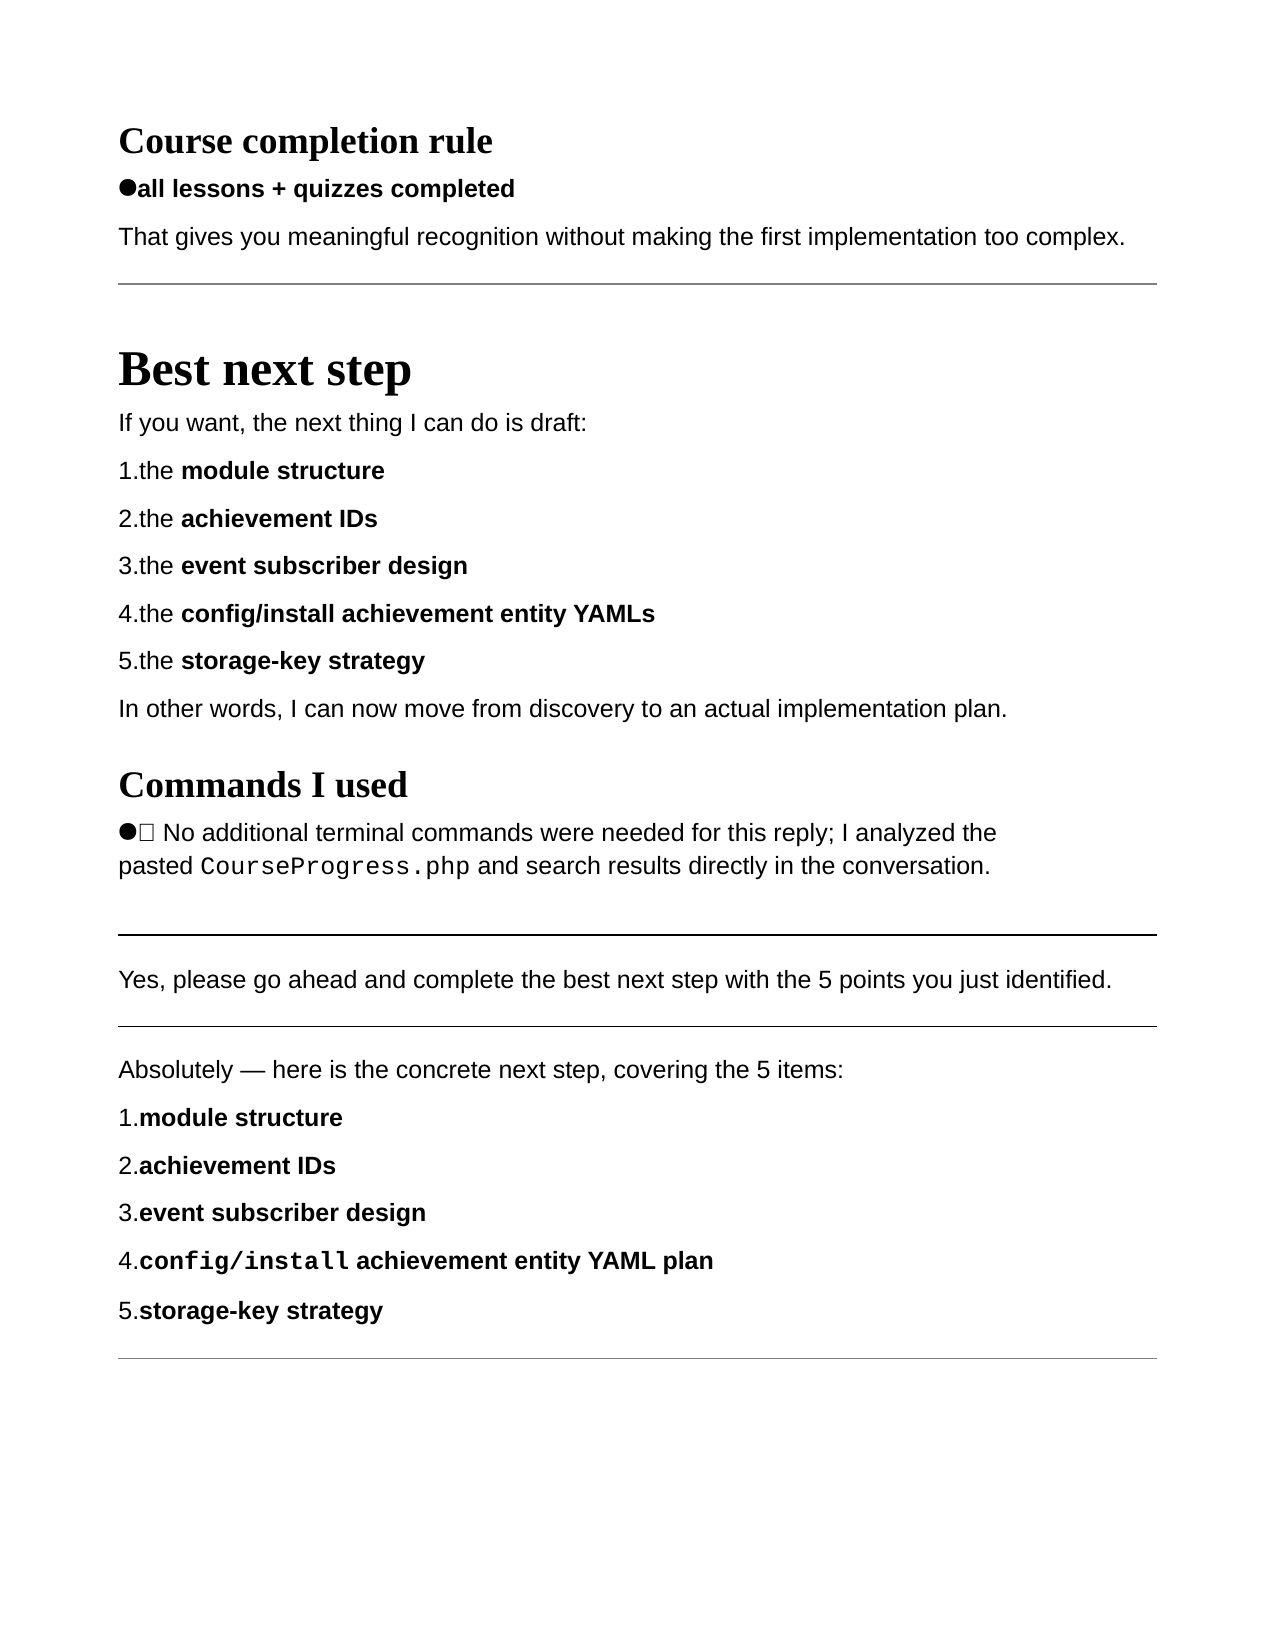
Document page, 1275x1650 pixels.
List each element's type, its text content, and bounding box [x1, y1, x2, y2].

text That gives you meaningful recognition without making the first implementation too complex. [118, 221, 1157, 250]
list achievement IDs [118, 1151, 1157, 1179]
subtitle Commands I used [118, 762, 1157, 806]
text Yes, please go ahead and complete the best next step with the 5 points you just identified. [118, 965, 1157, 993]
list storage-key strategy [118, 1296, 1157, 1325]
list the module structure [118, 456, 1157, 485]
list the event subscriber design [118, 551, 1157, 580]
list the achievement IDs [118, 503, 1157, 532]
text In other words, I can now move from discovery to an actual implementation plan. [118, 694, 1157, 723]
list the config/install achievement entity YAMLs [118, 599, 1157, 627]
subtitle Best next step [118, 338, 1157, 396]
text Absolutely — here is the concrete next step, covering the 5 items: [118, 1055, 1157, 1084]
list config/install achievement entity YAML plan [118, 1246, 1157, 1277]
list module structure [118, 1103, 1157, 1132]
list ✅ No additional terminal commands were needed for this reply; I analyzed the pasted CourseProgress.php and search results directly in the conversation. [118, 818, 1157, 882]
text If you want, the next thing I can do is draft: [118, 408, 1157, 437]
list all lessons + quizzes completed [118, 174, 1157, 203]
list the storage-key strategy [118, 646, 1157, 675]
subtitle Course completion rule [118, 118, 1157, 161]
list event subscriber design [118, 1198, 1157, 1227]
